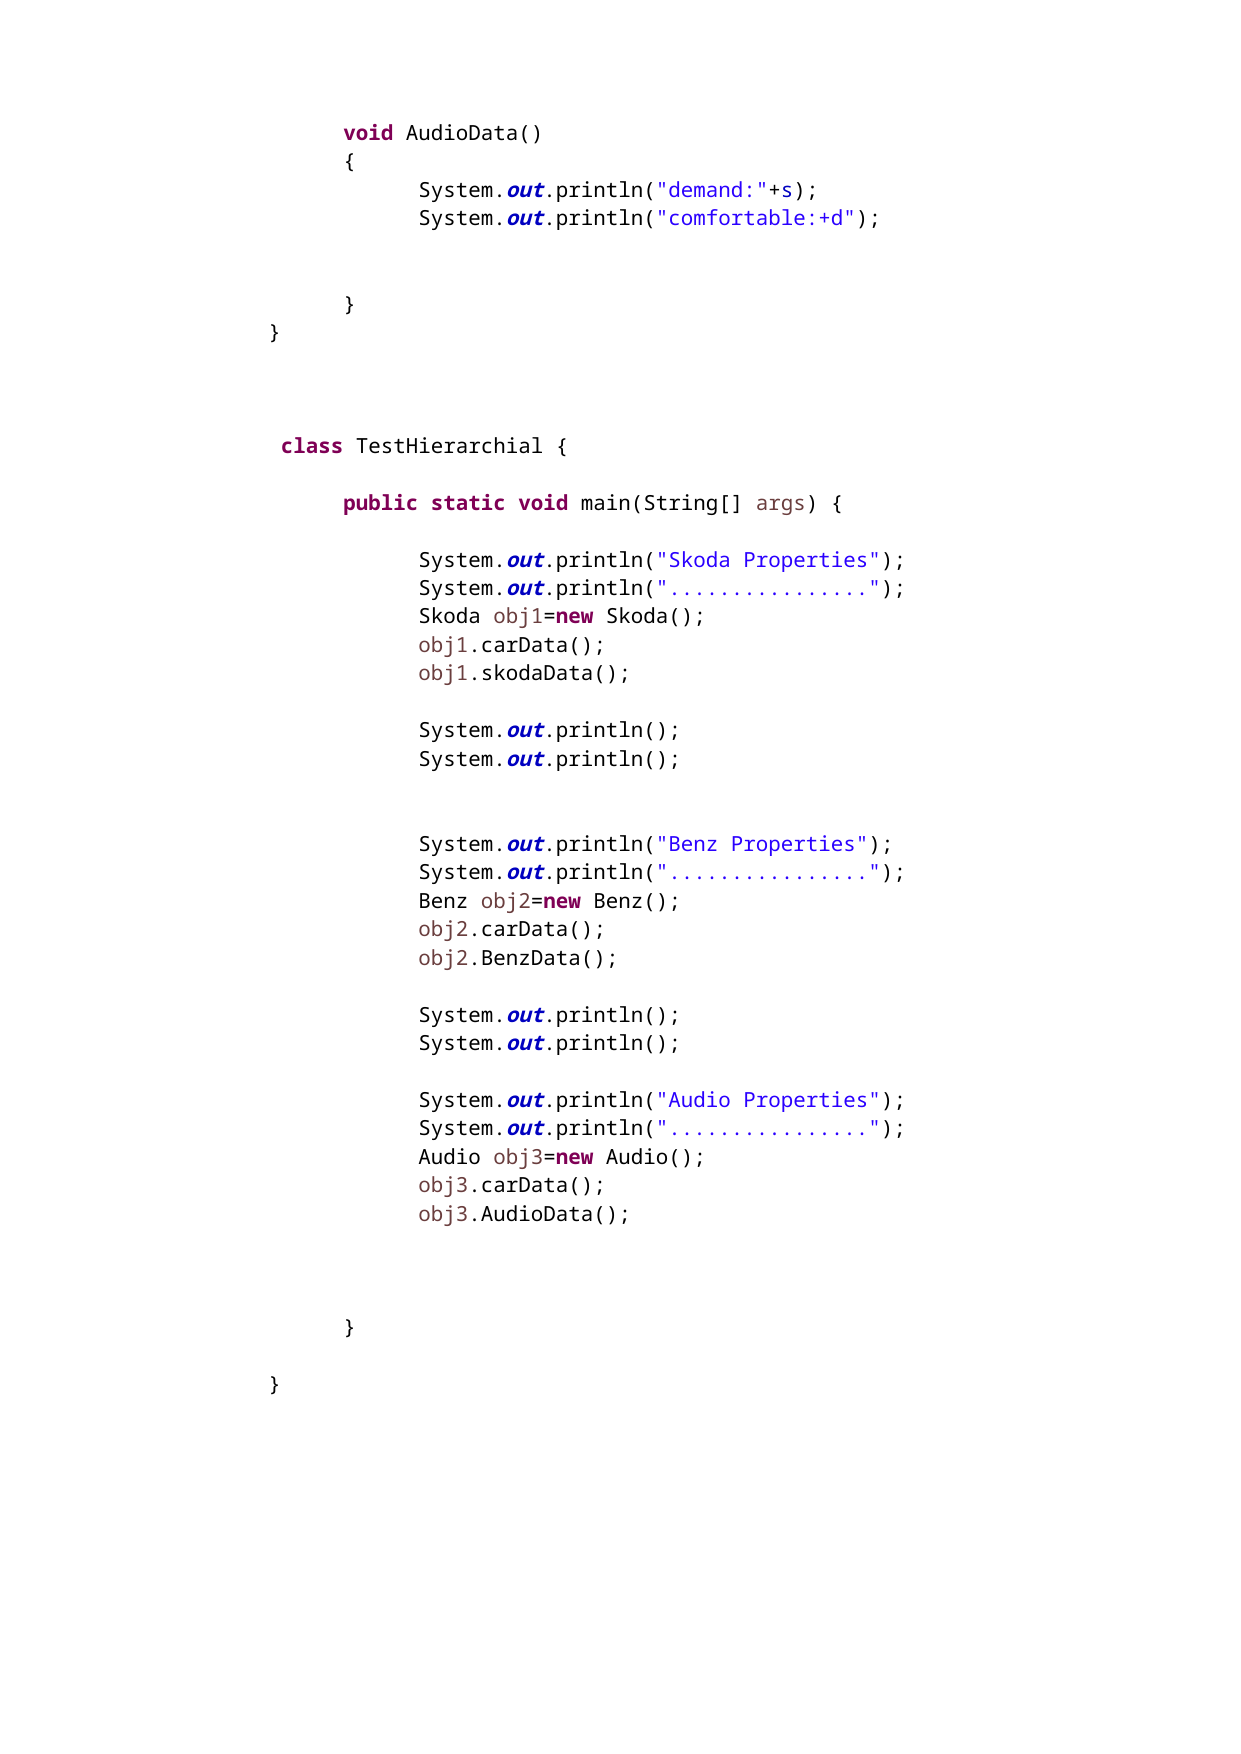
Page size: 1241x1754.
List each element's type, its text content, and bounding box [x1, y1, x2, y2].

text System.out.println(); [118, 1000, 1122, 1028]
text obj3.carData(); [118, 1170, 1122, 1199]
text System.out.println("demand:"+s); [118, 175, 1122, 203]
text class TestHierarchial { [118, 431, 1122, 459]
text } [118, 1369, 1122, 1398]
text { [118, 147, 1122, 175]
text Benz obj2=new Benz(); [118, 886, 1122, 914]
text System.out.println("Audio Properties"); [118, 1085, 1122, 1113]
text System.out.println("Benz Properties"); [118, 829, 1122, 857]
text System.out.println("Skoda Properties"); [118, 545, 1122, 573]
text System.out.println("comfortable:+d"); [118, 203, 1122, 232]
text } [118, 1312, 1122, 1341]
text obj2.carData(); [118, 914, 1122, 943]
text System.out.println(); [118, 744, 1122, 772]
text System.out.println(); [118, 715, 1122, 744]
text Audio obj3=new Audio(); [118, 1142, 1122, 1170]
text obj1.skodaData(); [118, 658, 1122, 687]
text System.out.println("................"); [118, 573, 1122, 602]
text obj3.AudioData(); [118, 1199, 1122, 1227]
text public static void main(String[] args) { [118, 488, 1122, 516]
text System.out.println(); [118, 1028, 1122, 1057]
text void AudioData() [118, 118, 1122, 147]
text Skoda obj1=new Skoda(); [118, 602, 1122, 630]
text obj2.BenzData(); [118, 943, 1122, 971]
text } [118, 289, 1122, 317]
text obj1.carData(); [118, 630, 1122, 658]
text System.out.println("................"); [118, 1113, 1122, 1142]
text System.out.println("................"); [118, 857, 1122, 886]
text } [118, 317, 1122, 346]
